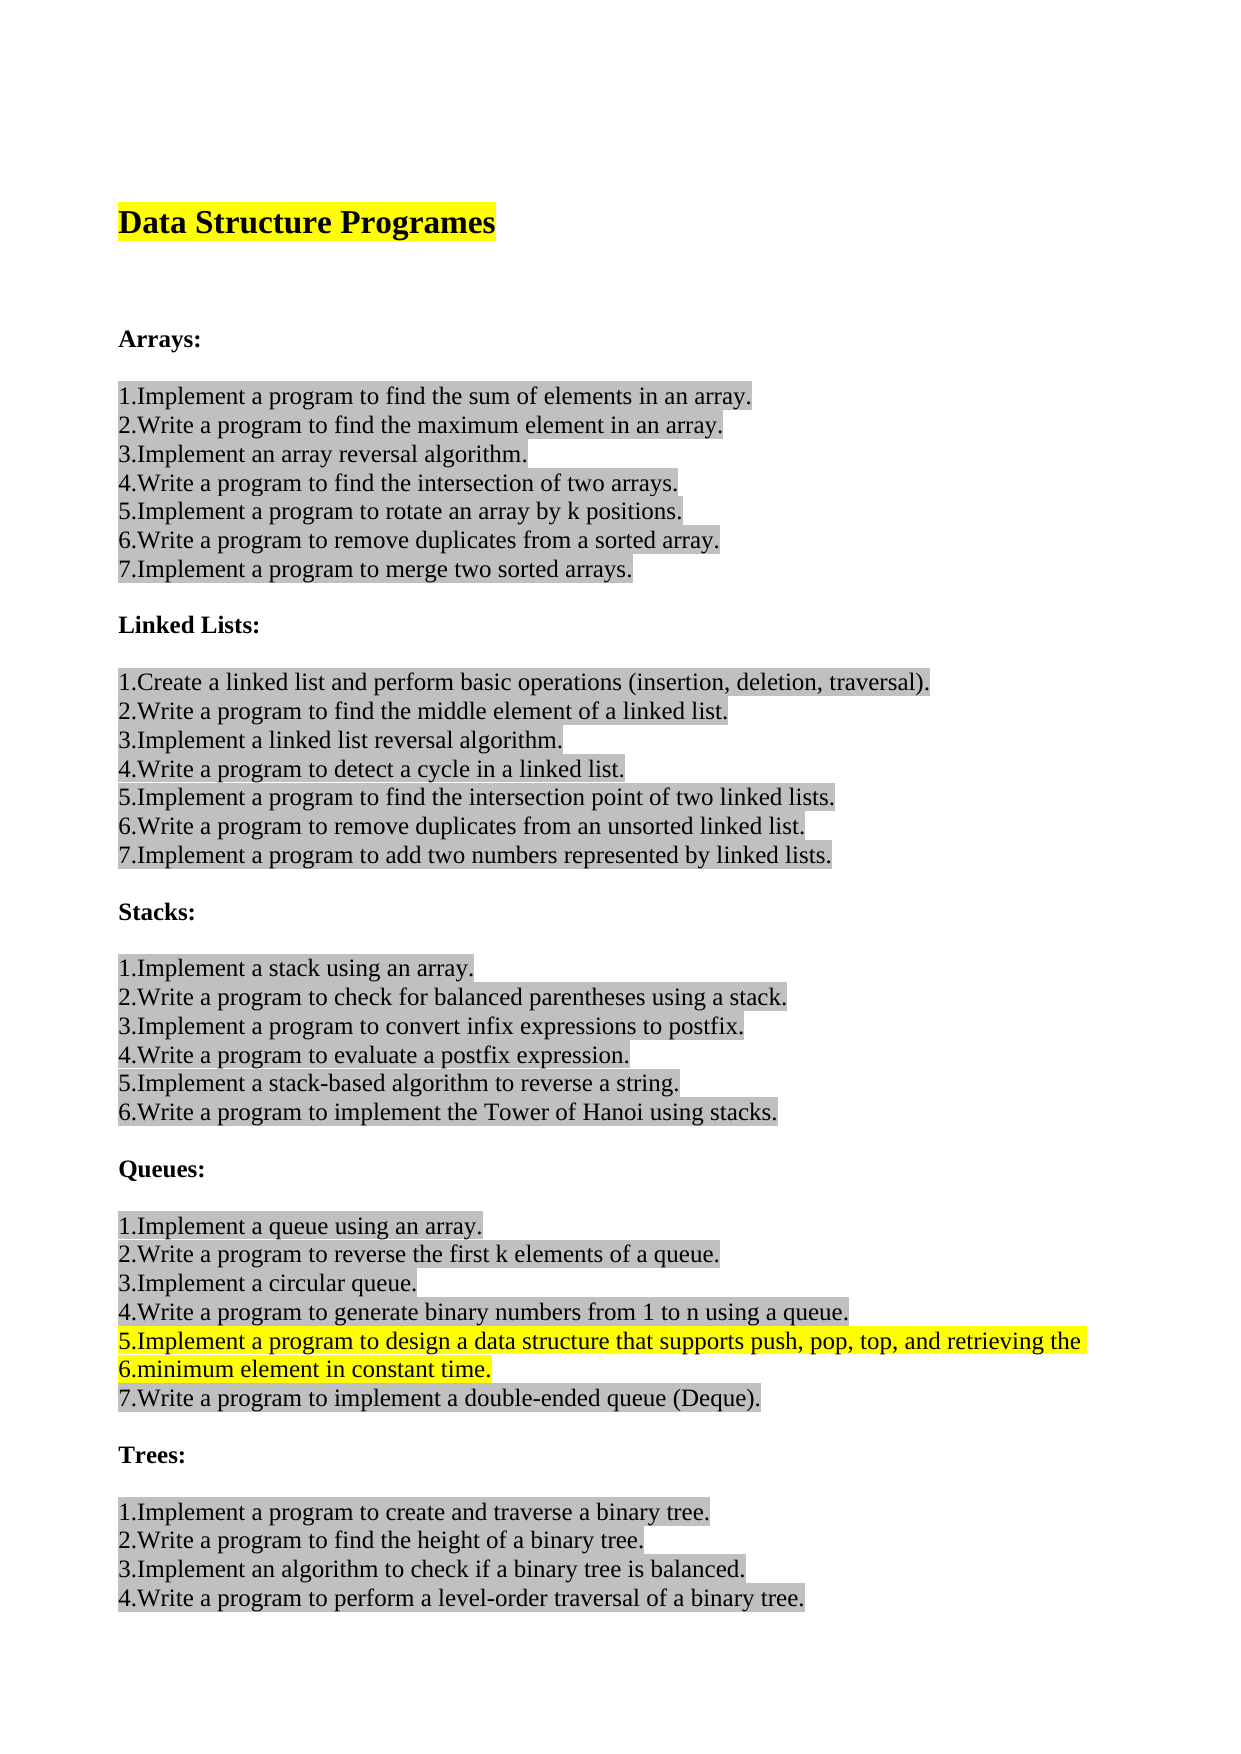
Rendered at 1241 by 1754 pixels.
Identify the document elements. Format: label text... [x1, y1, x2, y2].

text 1.Implement a program to find the sum of elements in an array. [118, 381, 1122, 410]
text 7.Write a program to implement a double-ended queue (Deque). [118, 1383, 1122, 1412]
text Data Structure Programes [118, 202, 1122, 241]
text Queues: [118, 1154, 1122, 1183]
text 4.Write a program to generate binary numbers from 1 to n using a queue. [118, 1297, 1122, 1326]
text 2.Write a program to reverse the first k elements of a queue. [118, 1239, 1122, 1268]
text 1.Implement a queue using an array. [118, 1211, 1122, 1239]
text 3.Implement an array reversal algorithm. [118, 439, 1122, 468]
text 4.Write a program to evaluate a postfix expression. [118, 1040, 1122, 1068]
text 1.Implement a stack using an array. [118, 953, 1122, 982]
text Arrays: [118, 324, 1122, 353]
text 1.Implement a program to create and traverse a binary tree. [118, 1497, 1122, 1526]
text 6.Write a program to remove duplicates from a sorted array. [118, 525, 1122, 554]
text 1.Create a linked list and perform basic operations (insertion, deletion, traversal). [118, 667, 1122, 696]
text 5.Implement a program to design a data structure that supports push, pop, top, and retrieving the 6.minimum element in constant time. [118, 1326, 1122, 1383]
text 6.Write a program to remove duplicates from an unsorted linked list. [118, 811, 1122, 840]
text 2.Write a program to find the height of a binary tree. [118, 1526, 1122, 1554]
text 4.Write a program to detect a cycle in a linked list. [118, 754, 1122, 782]
text 2.Write a program to find the middle element of a linked list. [118, 696, 1122, 725]
text 7.Implement a program to add two numbers represented by linked lists. [118, 840, 1122, 869]
text 2.Write a program to find the maximum element in an array. [118, 410, 1122, 439]
text 4.Write a program to perform a level-order traversal of a binary tree. [118, 1583, 1122, 1612]
text 4.Write a program to find the intersection of two arrays. [118, 468, 1122, 496]
text 6.Write a program to implement the Tower of Hanoi using stacks. [118, 1097, 1122, 1126]
text 3.Implement an algorithm to check if a binary tree is balanced. [118, 1554, 1122, 1583]
text 3.Implement a circular queue. [118, 1268, 1122, 1297]
text 3.Implement a linked list reversal algorithm. [118, 725, 1122, 754]
text 5.Implement a program to rotate an array by k positions. [118, 496, 1122, 525]
text 5.Implement a stack-based algorithm to reverse a string. [118, 1068, 1122, 1097]
text Linked Lists: [118, 611, 1122, 639]
text Stacks: [118, 897, 1122, 925]
text 2.Write a program to check for balanced parentheses using a stack. [118, 982, 1122, 1011]
text 3.Implement a program to convert infix expressions to postfix. [118, 1011, 1122, 1040]
text 7.Implement a program to merge two sorted arrays. [118, 554, 1122, 583]
text Trees: [118, 1440, 1122, 1469]
text 5.Implement a program to find the intersection point of two linked lists. [118, 782, 1122, 811]
